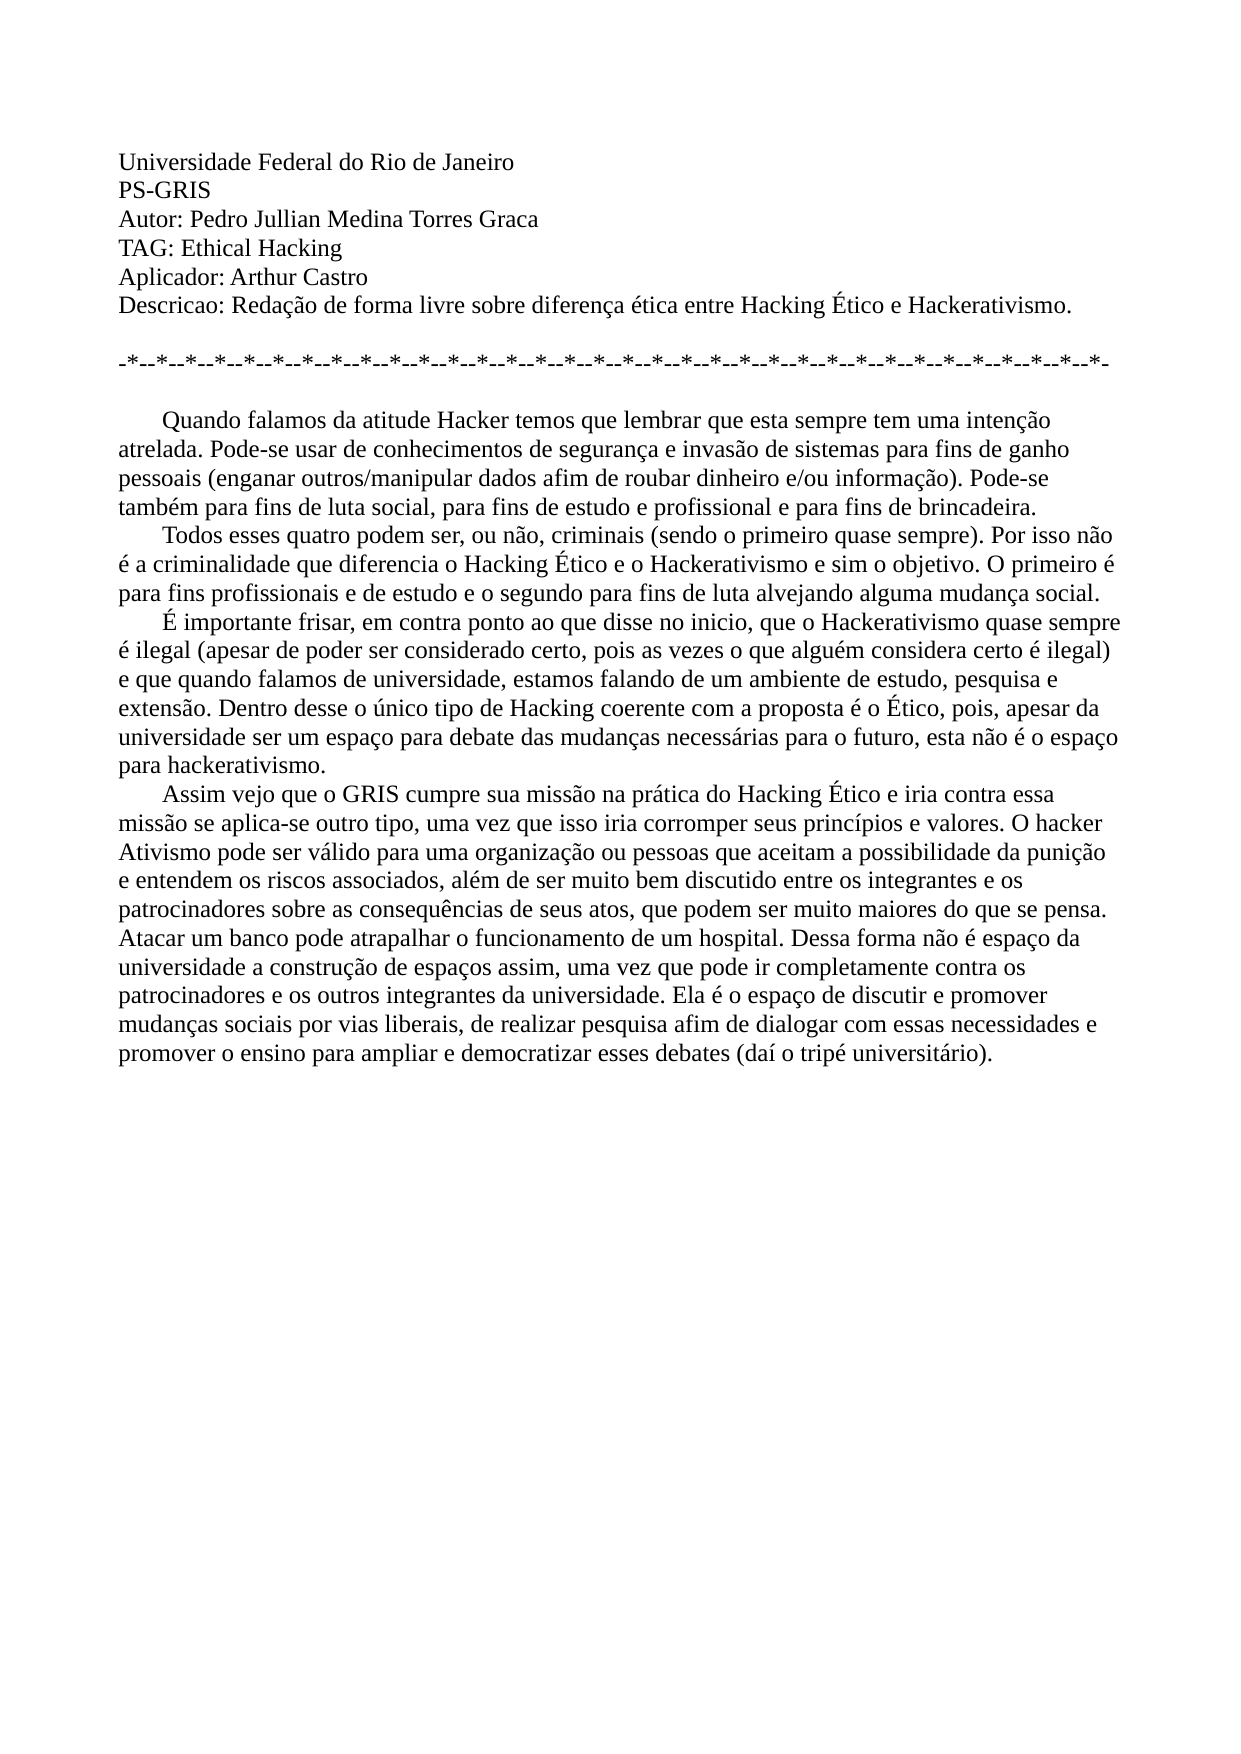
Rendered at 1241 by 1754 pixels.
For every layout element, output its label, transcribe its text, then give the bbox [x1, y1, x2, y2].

text Quando falamos da atitude Hacker temos que lembrar que esta sempre tem uma intenção atrelada. Pode-se usar de conhecimentos de segurança e invasão de sistemas para fins de ganho pessoais (enganar outros/manipular dados afim de roubar dinheiro e/ou informação). Pode-se também para fins de luta social, para fins de estudo e profissional e para fins de brincadeira. [118, 406, 1122, 521]
text Descricao: Redação de forma livre sobre diferença ética entre Hacking Ético e Hackerativismo. [118, 291, 1122, 319]
text Aplicador: Arthur Castro [118, 262, 1122, 291]
text Todos esses quatro podem ser, ou não, criminais (sendo o primeiro quase sempre). Por isso não é a criminalidade que diferencia o Hacking Ético e o Hackerativismo e sim o objetivo. O primeiro é para fins profissionais e de estudo e o segundo para fins de luta alvejando alguma mudança social. [118, 521, 1122, 607]
text É importante frisar, em contra ponto ao que disse no inicio, que o Hackerativismo quase sempre é ilegal (apesar de poder ser considerado certo, pois as vezes o que alguém considera certo é ilegal) e que quando falamos de universidade, estamos falando de um ambiente de estudo, pesquisa e extensão. Dentro desse o único tipo de Hacking coerente com a proposta é o Ético, pois, apesar da universidade ser um espaço para debate das mudanças necessárias para o futuro, esta não é o espaço para hackerativismo. [118, 607, 1122, 779]
text TAG: Ethical Hacking [118, 233, 1122, 262]
text -*--*--*--*--*--*--*--*--*--*--*--*--*--*--*--*--*--*--*--*--*--*--*--*--*--*--*--*--*--*--*--*--*--*- [118, 348, 1122, 377]
text Assim vejo que o GRIS cumpre sua missão na prática do Hacking Ético e iria contra essa missão se aplica-se outro tipo, uma vez que isso iria corromper seus princípios e valores. O hacker Ativismo pode ser válido para uma organização ou pessoas que aceitam a possibilidade da punição e entendem os riscos associados, além de ser muito bem discutido entre os integrantes e os patrocinadores sobre as consequências de seus atos, que podem ser muito maiores do que se pensa. Atacar um banco pode atrapalhar o funcionamento de um hospital. Dessa forma não é espaço da universidade a construção de espaços assim, uma vez que pode ir completamente contra os patrocinadores e os outros integrantes da universidade. Ela é o espaço de discutir e promover mudanças sociais por vias liberais, de realizar pesquisa afim de dialogar com essas necessidades e promover o ensino para ampliar e democratizar esses debates (daí o tripé universitário). [118, 779, 1122, 1067]
text Autor: Pedro Jullian Medina Torres Graca [118, 204, 1122, 233]
text PS-GRIS [118, 176, 1122, 204]
text Universidade Federal do Rio de Janeiro [118, 147, 1122, 176]
